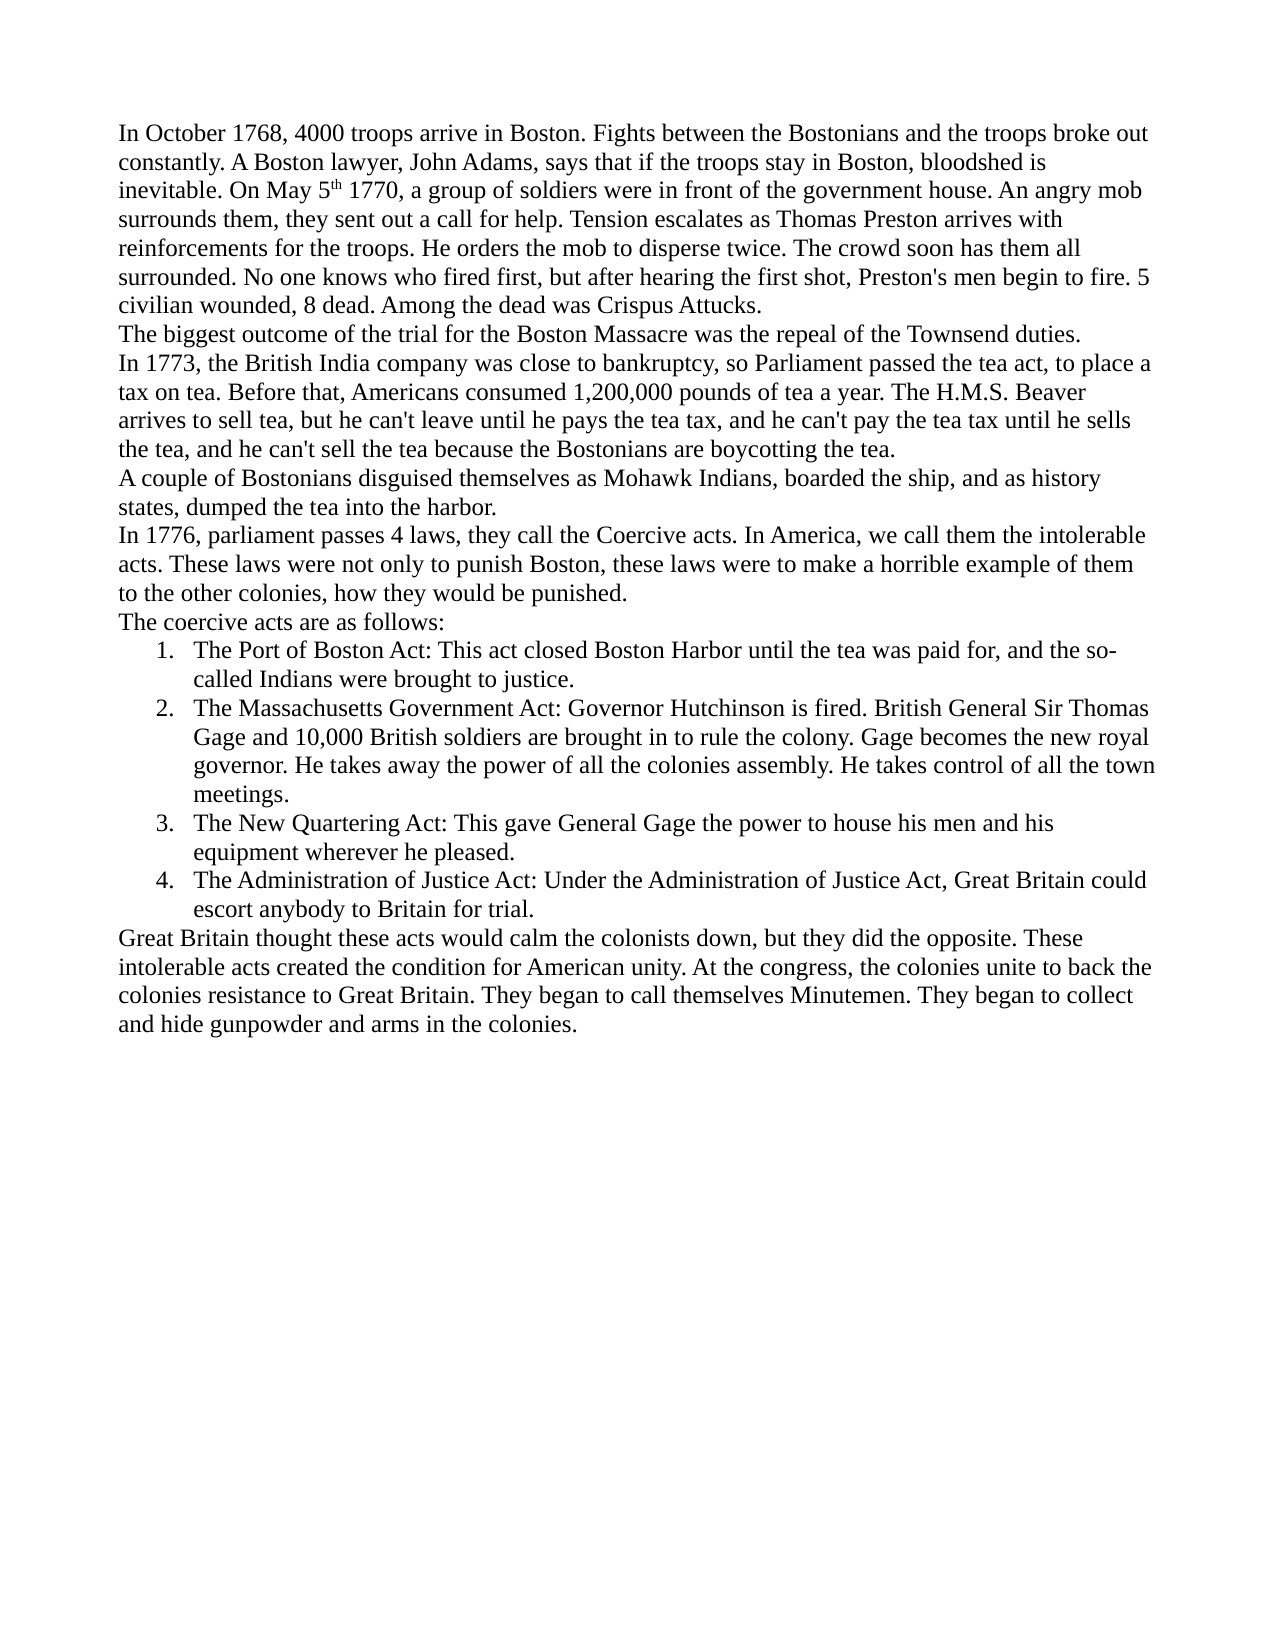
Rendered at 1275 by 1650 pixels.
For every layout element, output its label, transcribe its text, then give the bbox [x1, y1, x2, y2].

list The New Quartering Act: This gave General Gage the power to house his men and his equipment wherever he pleased. [156, 808, 1157, 866]
text In 1773, the British India company was close to bankruptcy, so Parliament passed the tea act, to place a tax on tea. Before that, Americans consumed 1,200,000 pounds of tea a year. The H.M.S. Beaver arrives to sell tea, but he can't leave until he pays the tea tax, and he can't pay the tea tax until he sells the tea, and he can't sell the tea because the Bostonians are boycotting the tea. [118, 348, 1157, 463]
text In October 1768, 4000 troops arrive in Boston. Fights between the Bostonians and the troops broke out constantly. A Boston lawyer, John Adams, says that if the troops stay in Boston, bloodshed is inevitable. On May 5th 1770, a group of soldiers were in front of the government house. An angry mob surrounds them, they sent out a call for help. Tension escalates as Thomas Preston arrives with reinforcements for the troops. He orders the mob to disperse twice. The crowd soon has them all surrounded. No one knows who fired first, but after hearing the first shot, Preston's men begin to fire. 5 civilian wounded, 8 dead. Among the dead was Crispus Attucks. [118, 118, 1157, 319]
text Great Britain thought these acts would calm the colonists down, but they did the opposite. These intolerable acts created the condition for American unity. At the congress, the colonies unite to back the colonies resistance to Great Britain. They began to call themselves Minutemen. They began to collect and hide gunpowder and arms in the colonies. [118, 923, 1157, 1038]
text In 1776, parliament passes 4 laws, they call the Coercive acts. In America, we call them the intolerable acts. These laws were not only to punish Boston, these laws were to make a horrible example of them to the other colonies, how they would be punished. [118, 521, 1157, 607]
list The Administration of Justice Act: Under the Administration of Justice Act, Great Britain could escort anybody to Britain for trial. [156, 866, 1157, 923]
text The coercive acts are as follows: [118, 607, 1157, 636]
list The Massachusetts Government Act: Governor Hutchinson is fired. British General Sir Thomas Gage and 10,000 British soldiers are brought in to rule the colony. Gage becomes the new royal governor. He takes away the power of all the colonies assembly. He takes control of all the town meetings. [156, 693, 1157, 808]
text The biggest outcome of the trial for the Boston Massacre was the repeal of the Townsend duties. [118, 319, 1157, 348]
text A couple of Bostonians disguised themselves as Mohawk Indians, boarded the ship, and as history states, dumped the tea into the harbor. [118, 463, 1157, 521]
list The Port of Boston Act: This act closed Boston Harbor until the tea was paid for, and the so-called Indians were brought to justice. [156, 636, 1157, 693]
